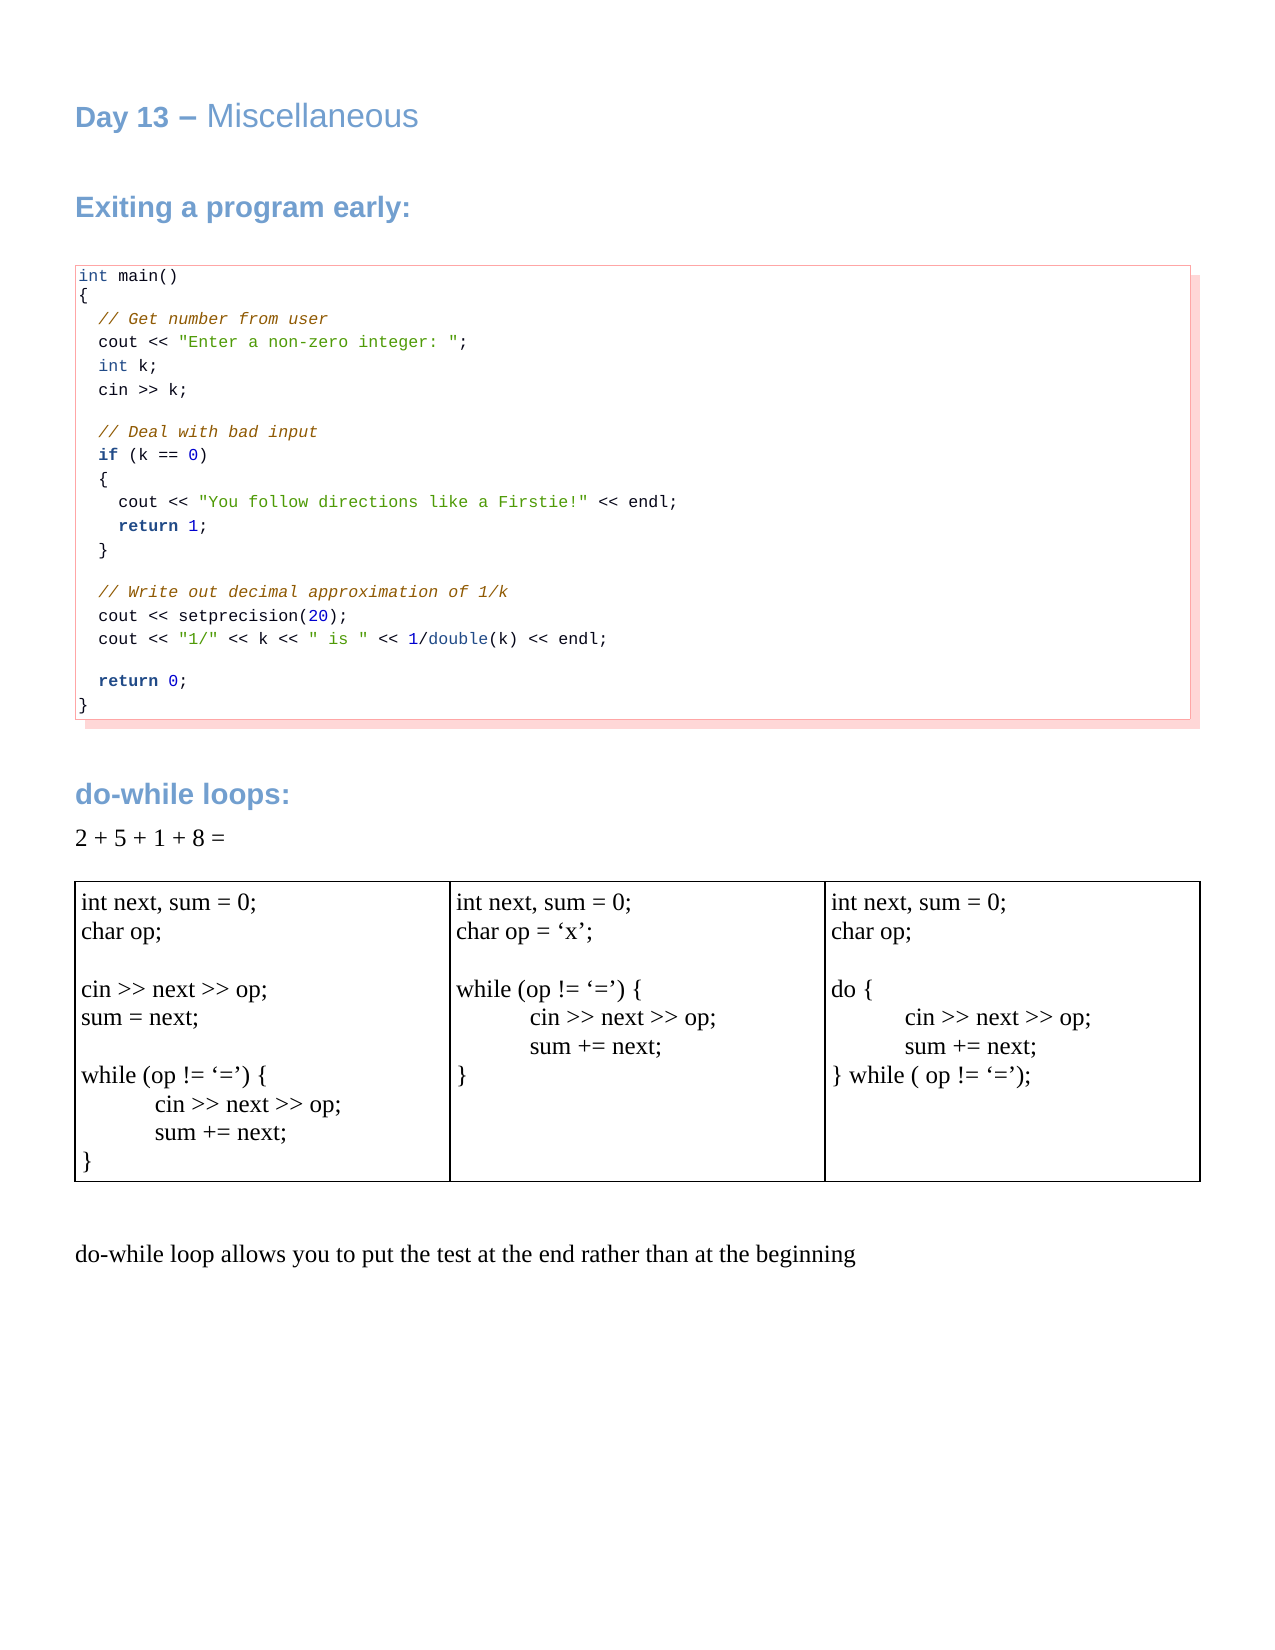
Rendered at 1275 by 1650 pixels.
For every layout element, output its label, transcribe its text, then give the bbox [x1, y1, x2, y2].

subtitle Day 13 – Miscellaneous [75, 96, 1200, 134]
text 2 + 5 + 1 + 8 = [75, 823, 1200, 852]
text { [76, 467, 1189, 489]
table_header int next, sum = 0; char op; do { cin >> next >> op; sum += next; } while ( op != ‘=’); [826, 882, 1199, 1181]
text return 0; [76, 670, 1189, 692]
text { [76, 284, 1189, 306]
table_header int next, sum = 0; char op = ‘x’; while (op != ‘=’) { cin >> next >> op; sum += next; } [451, 882, 824, 1181]
text int main() [76, 266, 1189, 284]
text if (k == 0) [76, 444, 1189, 466]
text return 1; [76, 514, 1189, 536]
text // Get number from user [76, 307, 1189, 329]
text // Write out decimal approximation of 1/k [76, 580, 1189, 602]
table_header int next, sum = 0; char op; cin >> next >> op; sum = next; while (op != ‘=’) { cin >> next >> op; sum += next; } [76, 882, 449, 1181]
text do-while loop allows you to put the test at the end rather than at the beginning [75, 1239, 1200, 1268]
text cout << "1/" << k << " is " << 1/double(k) << endl; [76, 627, 1189, 649]
text cout << setprecision(20); [76, 604, 1189, 626]
subtitle do-while loops: [75, 777, 1200, 811]
text cout << "Enter a non-zero integer: "; [76, 331, 1189, 353]
text // Deal with bad input [76, 420, 1189, 442]
text } [76, 693, 1189, 718]
text } [76, 538, 1189, 560]
text int k; [76, 354, 1189, 376]
subtitle Exiting a program early: [75, 190, 1200, 224]
text cin >> k; [76, 378, 1189, 400]
text cout << "You follow directions like a Firstie!" << endl; [76, 491, 1189, 513]
